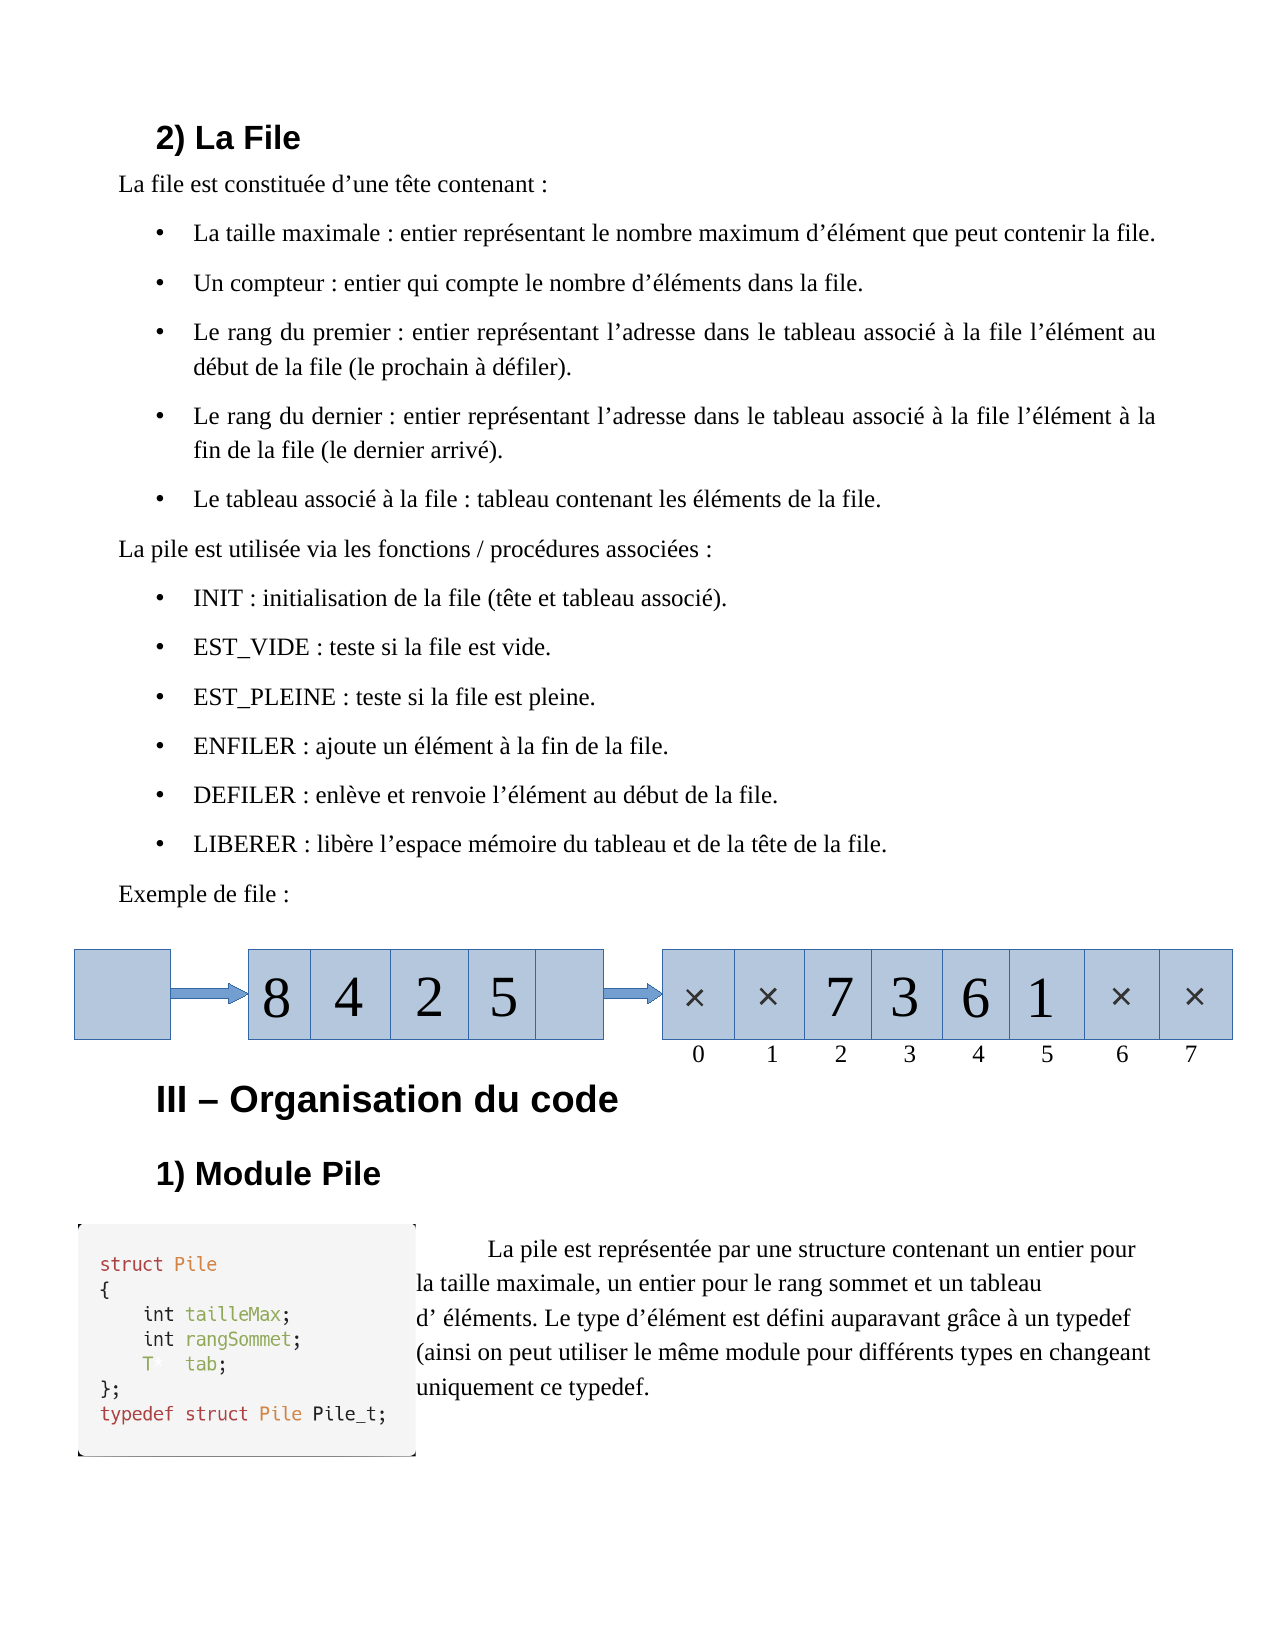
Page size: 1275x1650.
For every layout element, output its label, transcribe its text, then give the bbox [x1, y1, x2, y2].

list La taille maximale : entier représentant le nombre maximum d’élément que peut contenir la file. [156, 218, 1157, 247]
picture [78, 1224, 416, 1457]
subtitle 2) La File [156, 118, 1157, 157]
subtitle [604, 953, 662, 992]
list EST_VIDE : teste si la file est vide. [156, 632, 1157, 661]
list Un compteur : entier qui compte le nombre d’éléments dans la file. [156, 268, 1157, 297]
text La pile est représentée par une structure contenant un entier pour la taille maximale, un entier pour le rang sommet et un tableau d’ éléments. Le type d’élément est défini auparavant grâce à un typedef (ainsi on peut utiliser le même module pour différents types en changeant uniquement ce typedef. [416, 1234, 1157, 1435]
subtitle 1) Module Pile [156, 1154, 1157, 1193]
list DEFILER : enlève et renvoie l’élément au début de la file. [156, 780, 1157, 809]
list Le tableau associé à la file : tableau contenant les éléments de la file. [156, 484, 1157, 513]
subtitle [171, 953, 248, 992]
list ENFILER : ajoute un élément à la fin de la file. [156, 731, 1157, 760]
list LIBERER : libère l’espace mémoire du tableau et de la tête de la file. [156, 829, 1157, 858]
list Le rang du dernier : entier représentant l’adresse dans le tableau associé à la file l’élément à la fin de la file (le dernier arrivé). [156, 401, 1157, 464]
text La pile est utilisée via les fonctions / procédures associées : [118, 534, 1157, 563]
text Exemple de file : [118, 879, 1157, 907]
list Le rang du premier : entier représentant l’adresse dans le tableau associé à la file l’élément au début de la file (le prochain à défiler). [156, 317, 1157, 380]
list INIT : initialisation de la file (tête et tableau associé). [156, 583, 1157, 612]
subtitle III – Organisation du code [156, 995, 1157, 1121]
list EST_PLEINE : teste si la file est pleine. [156, 682, 1157, 710]
text La file est constituée d’une tête contenant : [118, 169, 1157, 198]
